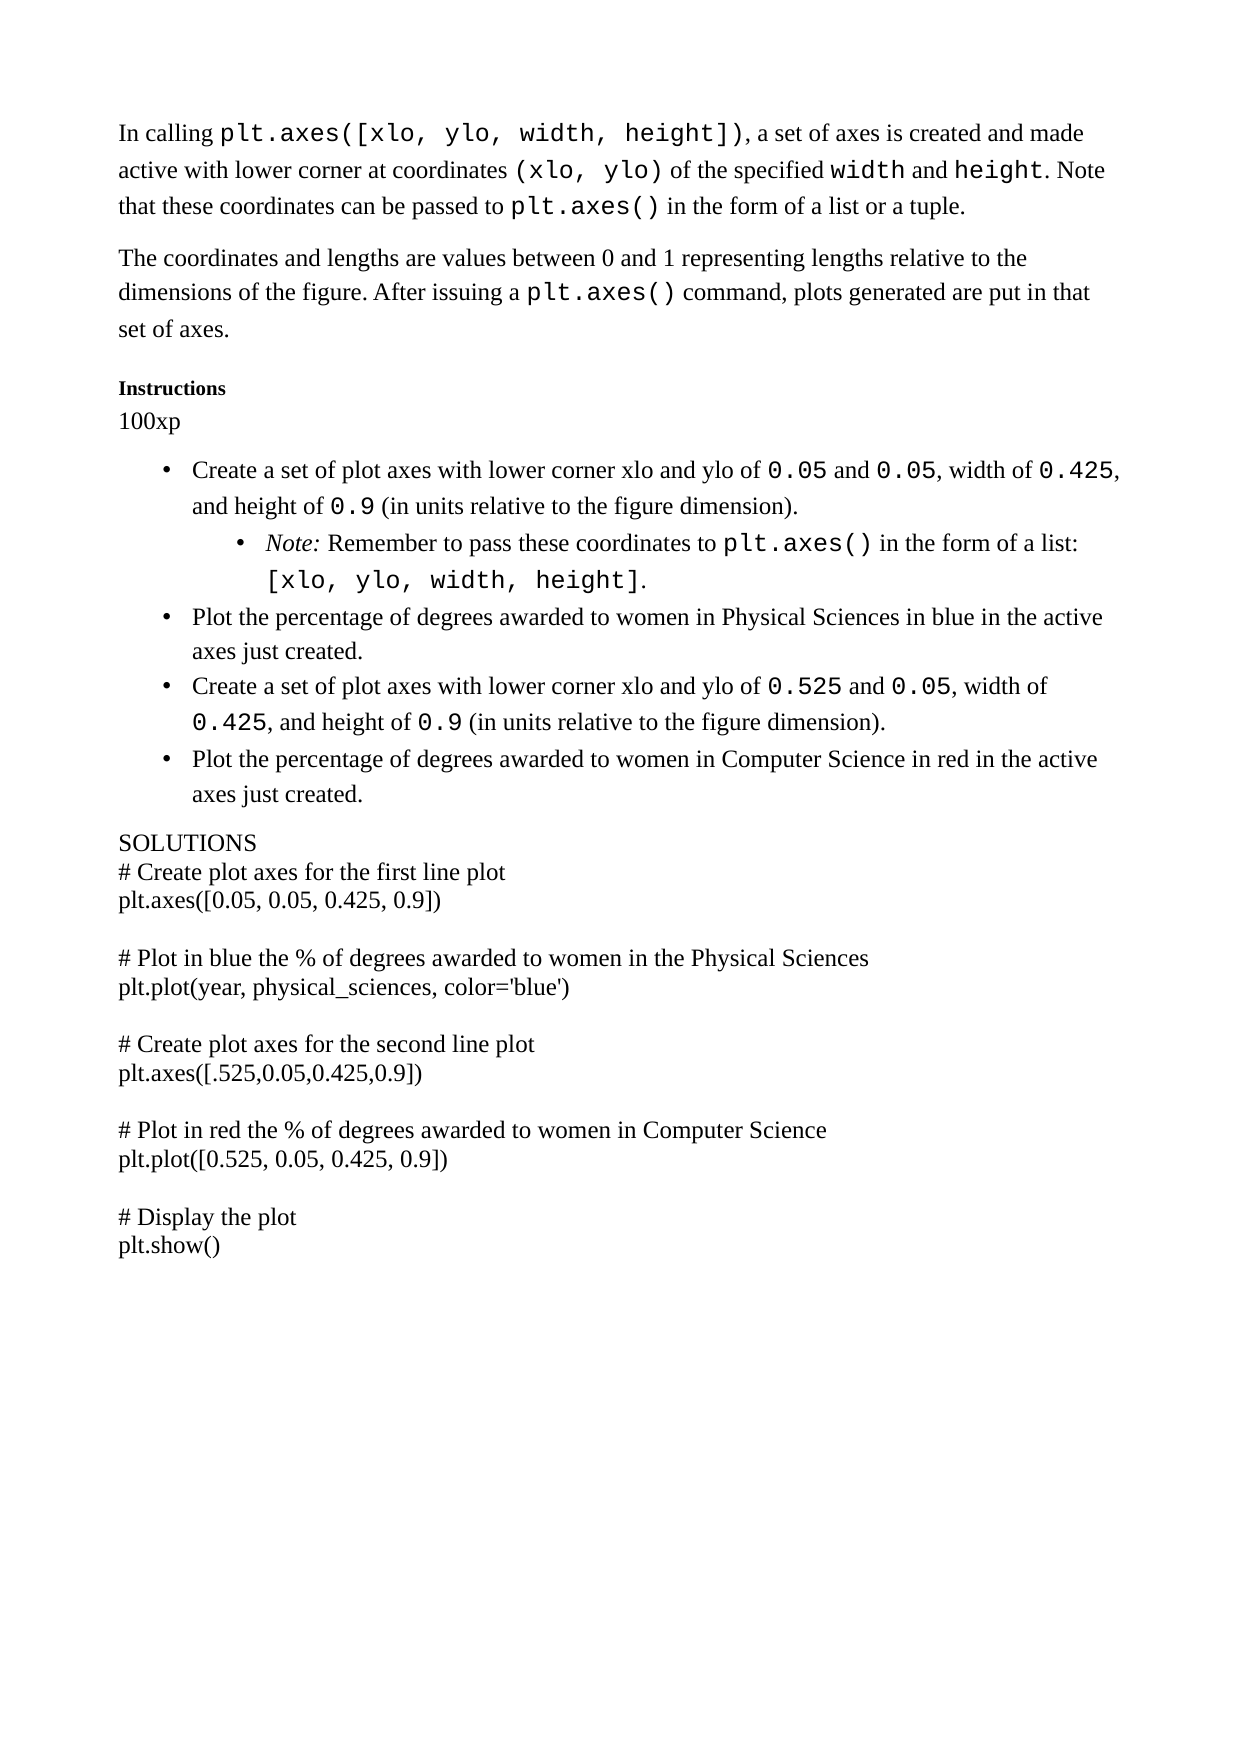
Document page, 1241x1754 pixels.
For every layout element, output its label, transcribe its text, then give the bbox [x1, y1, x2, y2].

text 100xp [118, 406, 1122, 434]
text plt.axes([.525,0.05,0.425,0.9]) [118, 1058, 1122, 1087]
text # Plot in red the % of degrees awarded to women in Computer Science [118, 1115, 1122, 1144]
list Plot the percentage of degrees awarded to women in Physical Sciences in blue in the active axes just created. [162, 602, 1122, 665]
subtitle Instructions [118, 375, 1122, 399]
list Plot the percentage of degrees awarded to women in Computer Science in red in the active axes just created. [162, 744, 1122, 808]
list Note: Remember to pass these coordinates to plt.axes() in the form of a list: [xlo, ylo, width, height]. [236, 528, 1122, 596]
text SOLUTIONS [118, 828, 1122, 857]
text # Create plot axes for the first line plot [118, 857, 1122, 885]
text # Plot in blue the % of degrees awarded to women in the Physical Sciences [118, 943, 1122, 972]
list Create a set of plot axes with lower corner xlo and ylo of 0.05 and 0.05, width of 0.425, and height of 0.9 (in units relative to the figure dimension). [162, 455, 1122, 522]
text plt.show() [118, 1230, 1122, 1259]
text # Create plot axes for the second line plot [118, 1029, 1122, 1058]
text The coordinates and lengths are values between 0 and 1 representing lengths relative to the dimensions of the figure. After issuing a plt.axes() command, plots generated are put in that set of axes. [118, 243, 1122, 343]
text plt.axes([0.05, 0.05, 0.425, 0.9]) [118, 885, 1122, 914]
text # Display the plot [118, 1202, 1122, 1230]
text plt.plot(year, physical_sciences, color='blue') [118, 972, 1122, 1000]
text plt.plot([0.525, 0.05, 0.425, 0.9]) [118, 1144, 1122, 1173]
text In calling plt.axes([xlo, ylo, width, height]), a set of axes is created and made active with lower corner at coordinates (xlo, ylo) of the specified width and height. Note that these coordinates can be passed to plt.axes() in the form of a list or a tuple. [118, 118, 1122, 222]
list Create a set of plot axes with lower corner xlo and ylo of 0.525 and 0.05, width of 0.425, and height of 0.9 (in units relative to the figure dimension). [162, 671, 1122, 738]
